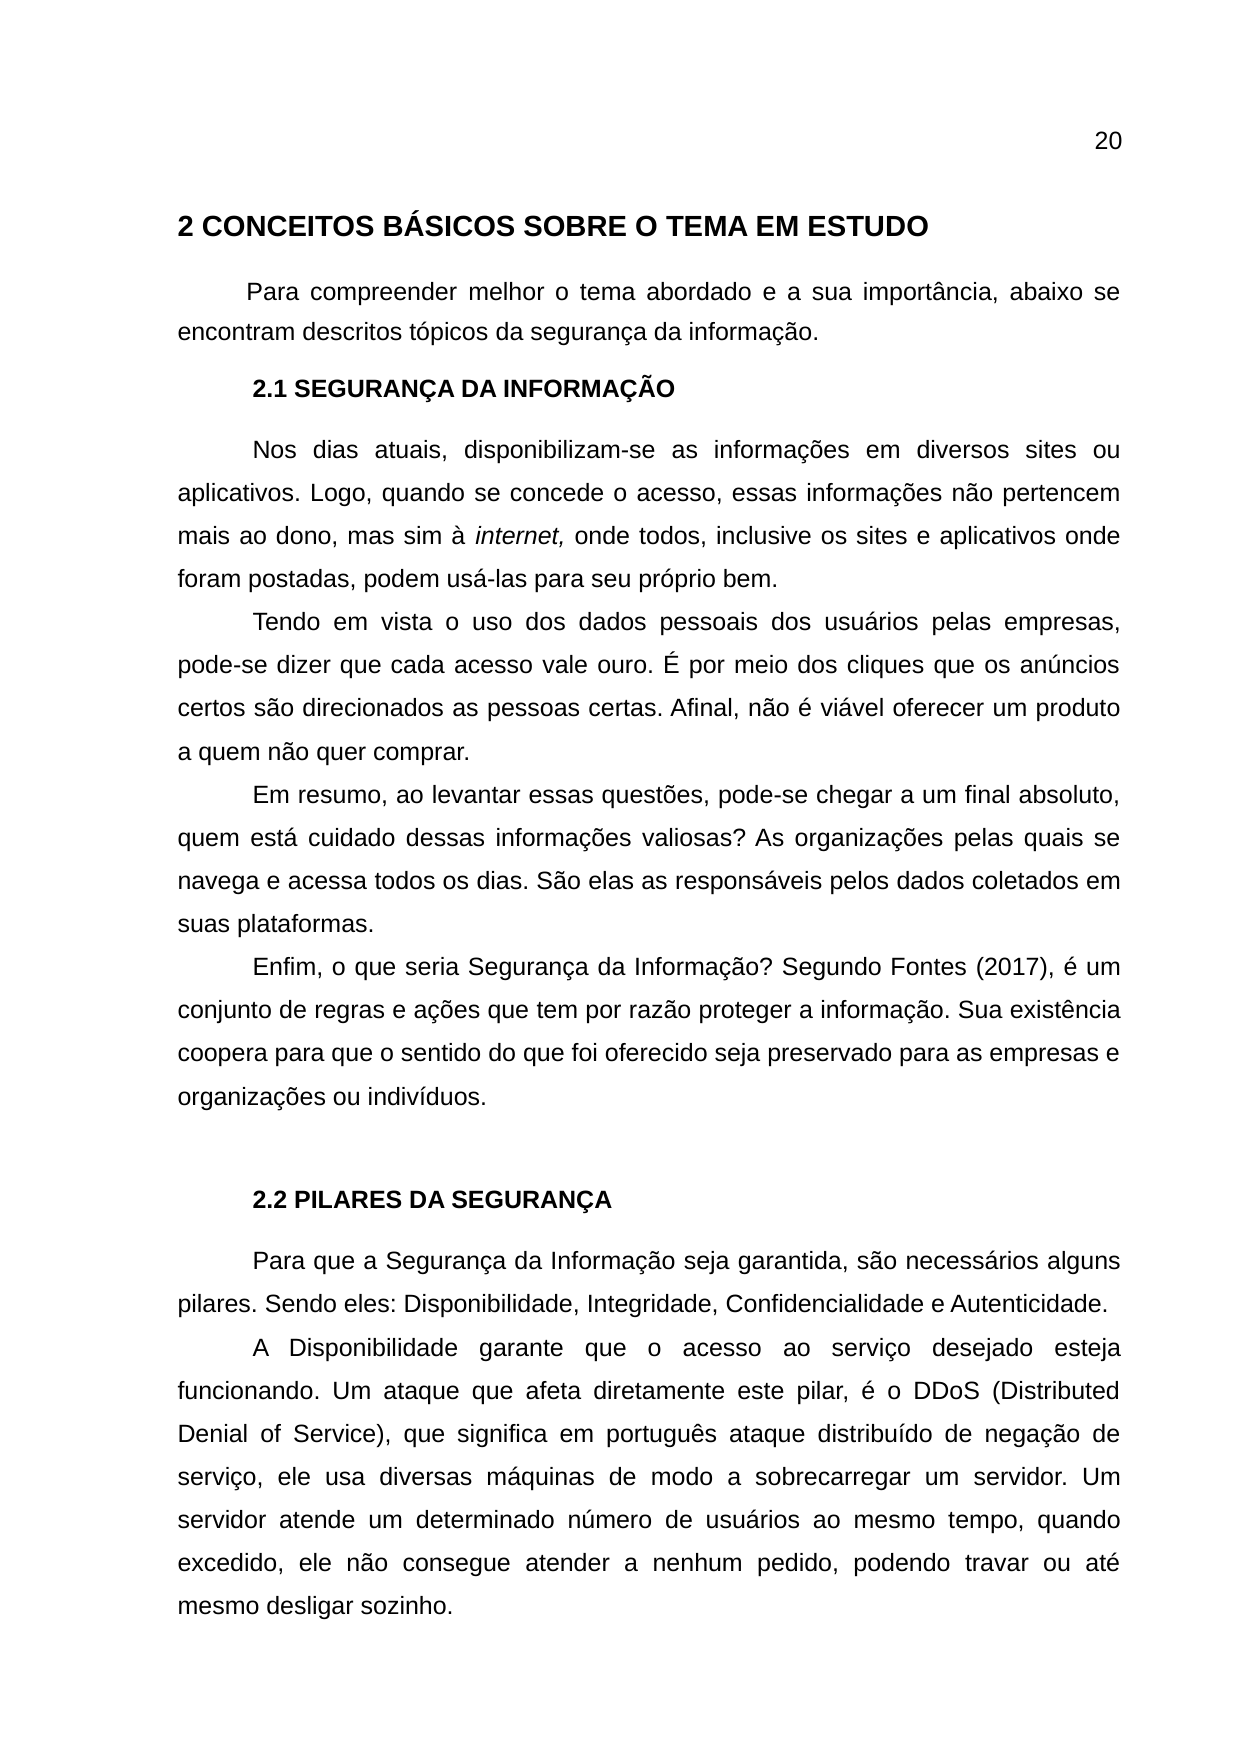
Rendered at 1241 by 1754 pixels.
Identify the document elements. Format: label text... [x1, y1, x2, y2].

text Para que a Segurança da Informação seja garantida, são necessários alguns pilares. Sendo eles: Disponibilidade, Integridade, Confidencialidade e Autenticidade. [177, 1246, 1122, 1318]
text Para compreender melhor o tema abordado e a sua importância, abaixo se encontram descritos tópicos da segurança da informação. [177, 277, 1122, 345]
text A Disponibilidade garante que o acesso ao serviço desejado esteja funcionando. Um ataque que afeta diretamente este pilar, é o DDoS (Distributed Denial of Service), que significa em português ataque distribuído de negação de serviço, ele usa diversas máquinas de modo a sobrecarregar um servidor. Um servidor atende um determinado número de usuários ao mesmo tempo, quando excedido, ele não consegue atender a nenhum pedido, podendo travar ou até mesmo desligar sozinho. [177, 1333, 1122, 1620]
subtitle 2.1 SEGURANÇA DA INFORMAÇÃO [177, 374, 1122, 403]
text Tendo em vista o uso dos dados pessoais dos usuários pelas empresas, pode-se dizer que cada acesso vale ouro. É por meio dos cliques que os anúncios certos são direcionados as pessoas certas. Afinal, não é viável oferecer um produto a quem não quer comprar. [177, 607, 1122, 765]
text Nos dias atuais, disponibilizam-se as informações em diversos sites ou aplicativos. Logo, quando se concede o acesso, essas informações não pertencem mais ao dono, mas sim à internet, onde todos, inclusive os sites e aplicativos onde foram postadas, podem usá-las para seu próprio bem. [177, 435, 1122, 593]
subtitle 2 CONCEITOS BÁSICOS SOBRE O TEMA EM ESTUDO [177, 209, 1122, 242]
text Em resumo, ao levantar essas questões, pode-se chegar a um final absoluto, quem está cuidado dessas informações valiosas? As organizações pelas quais se navega e acessa todos os dias. São elas as responsáveis pelos dados coletados em suas plataformas. [177, 780, 1122, 938]
subtitle 2.2 PILARES DA SEGURANÇA [177, 1186, 1122, 1214]
text Enfim, o que seria Segurança da Informação? Segundo Fontes (2017), é um conjunto de regras e ações que tem por razão proteger a informação. Sua existência coopera para que o sentido do que foi oferecido seja preservado para as empresas e organizações ou indivíduos. [177, 952, 1122, 1110]
